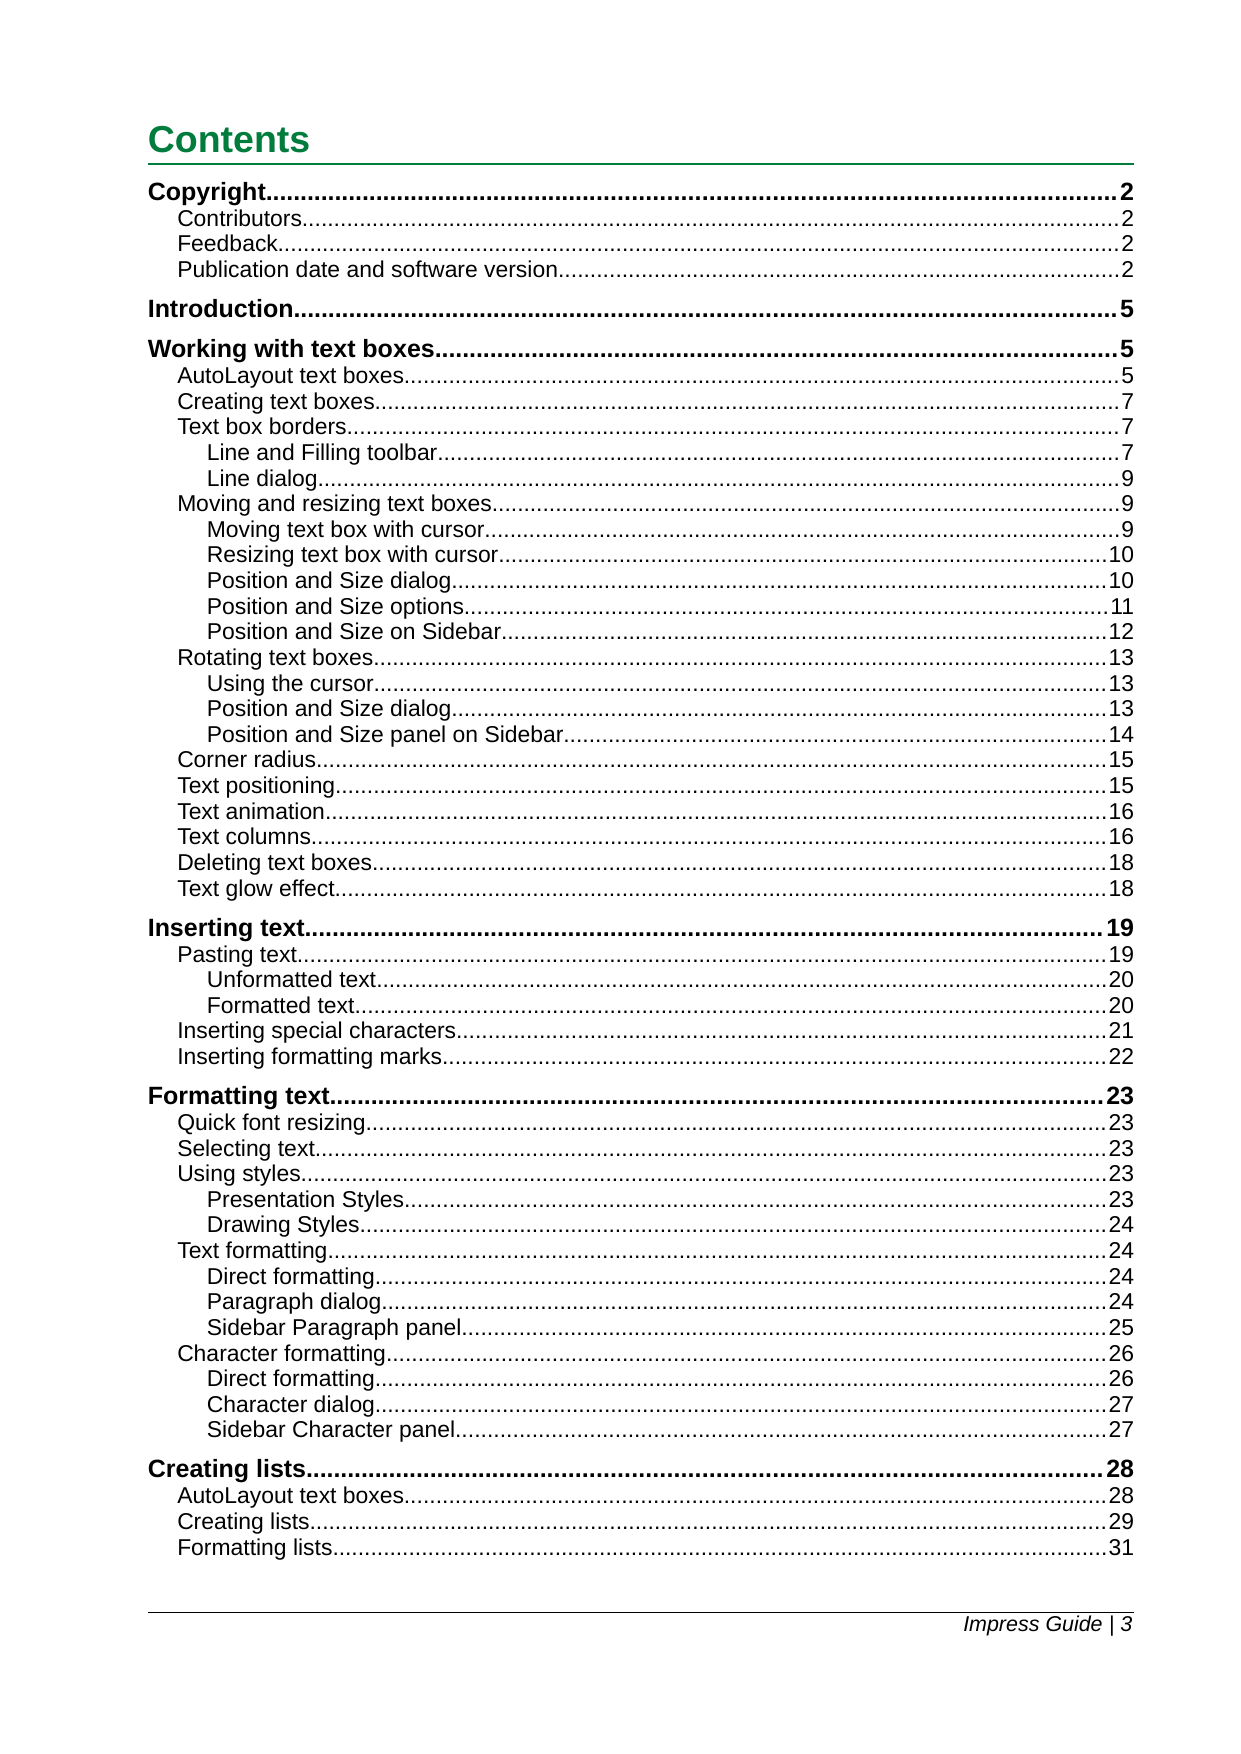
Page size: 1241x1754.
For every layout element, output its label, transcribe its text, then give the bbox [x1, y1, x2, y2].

text Text glow effect 18 [177, 875, 1134, 901]
text Using the cursor 13 [207, 670, 1134, 696]
text Direct formatting 24 [207, 1263, 1134, 1289]
text Text animation 16 [177, 798, 1134, 824]
text Text formatting 24 [177, 1238, 1134, 1263]
text Direct formatting 26 [207, 1366, 1134, 1392]
text Text columns 16 [177, 824, 1134, 850]
text Creating lists 29 [177, 1509, 1134, 1534]
text Publication date and software version 2 [177, 257, 1134, 282]
text Position and Size options 11 [207, 593, 1134, 619]
subtitle Contents [148, 118, 1134, 163]
text Formatting text 23 [148, 1082, 1134, 1110]
text Using styles 23 [177, 1161, 1134, 1187]
text Selecting text 23 [177, 1135, 1134, 1161]
text Position and Size dialog 13 [207, 696, 1134, 722]
text Position and Size panel on Sidebar 14 [207, 722, 1134, 747]
text Text positioning 15 [177, 773, 1134, 798]
text Contributors 2 [177, 205, 1134, 231]
text Deleting text boxes 18 [177, 850, 1134, 875]
text Working with text boxes 5 [148, 335, 1134, 363]
text Rotating text boxes 13 [177, 645, 1134, 670]
text Formatting lists 31 [177, 1534, 1134, 1560]
text Presentation Styles 23 [207, 1187, 1134, 1212]
text Creating lists 28 [148, 1455, 1134, 1483]
text Pasting text 19 [177, 941, 1134, 967]
text Quick font resizing 23 [177, 1110, 1134, 1135]
text Sidebar Paragraph panel 25 [207, 1315, 1134, 1340]
text Position and Size dialog 10 [207, 568, 1134, 593]
text Paragraph dialog 24 [207, 1289, 1134, 1315]
text Feedback 2 [177, 231, 1134, 257]
text Introduction 5 [148, 294, 1134, 322]
text Line and Filling toolbar 7 [207, 440, 1134, 465]
text Drawing Styles 24 [207, 1212, 1134, 1238]
text Text box borders 7 [177, 414, 1134, 440]
text Moving text box with cursor 9 [207, 517, 1134, 542]
text Inserting formatting marks 22 [177, 1044, 1134, 1069]
text Corner radius 15 [177, 747, 1134, 773]
text Unformatted text 20 [207, 967, 1134, 992]
text Character dialog 27 [207, 1392, 1134, 1417]
text Position and Size on Sidebar 12 [207, 619, 1134, 645]
text Character formatting 26 [177, 1340, 1134, 1366]
text AutoLayout text boxes 5 [177, 363, 1134, 388]
text Creating text boxes 7 [177, 388, 1134, 414]
text Moving and resizing text boxes 9 [177, 491, 1134, 517]
text Line dialog 9 [207, 465, 1134, 491]
text Inserting text 19 [148, 913, 1134, 941]
text Copyright 2 [148, 177, 1134, 205]
text Resizing text box with cursor 10 [207, 542, 1134, 568]
text AutoLayout text boxes 28 [177, 1483, 1134, 1509]
text Sidebar Character panel 27 [207, 1417, 1134, 1443]
text Inserting special characters 21 [177, 1018, 1134, 1044]
text Formatted text 20 [207, 992, 1134, 1018]
